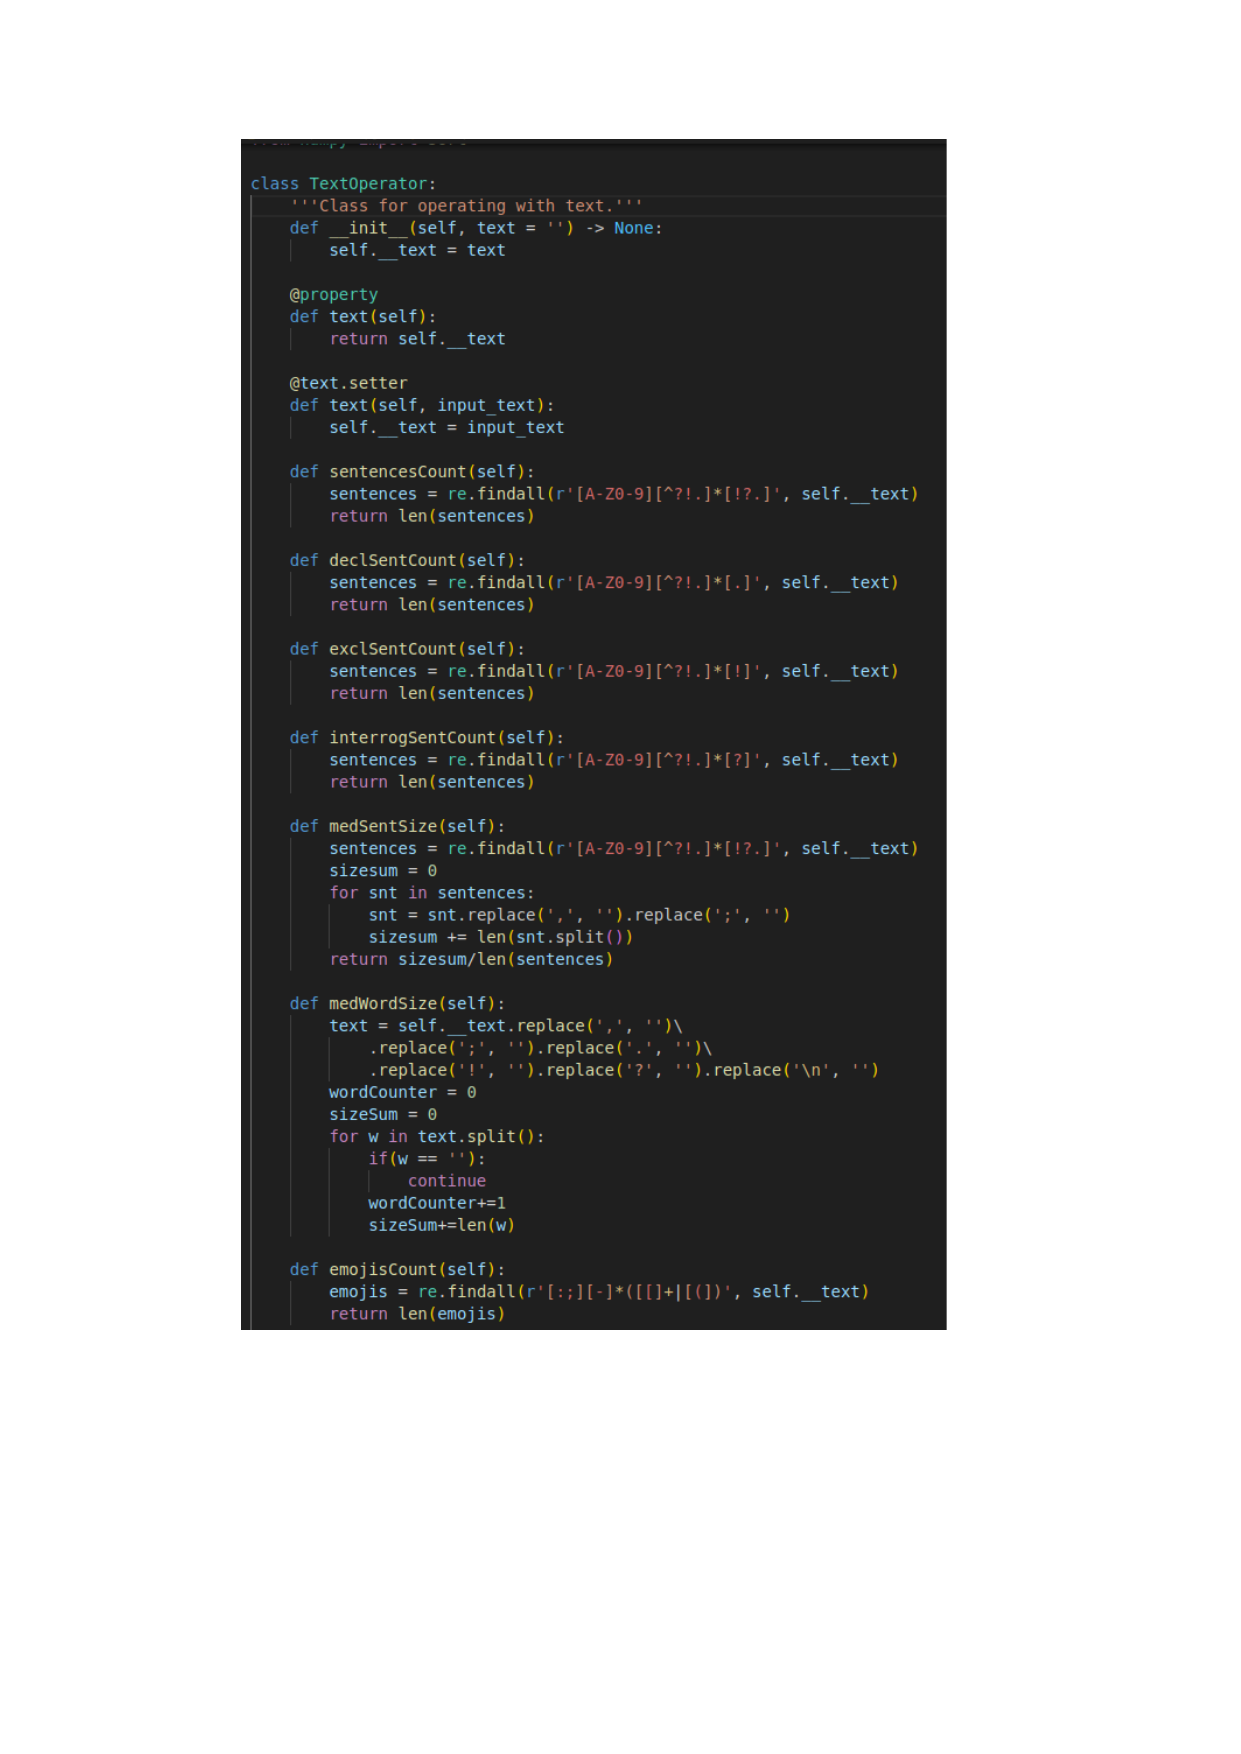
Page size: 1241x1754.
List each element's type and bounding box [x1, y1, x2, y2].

picture [241, 139, 947, 1330]
